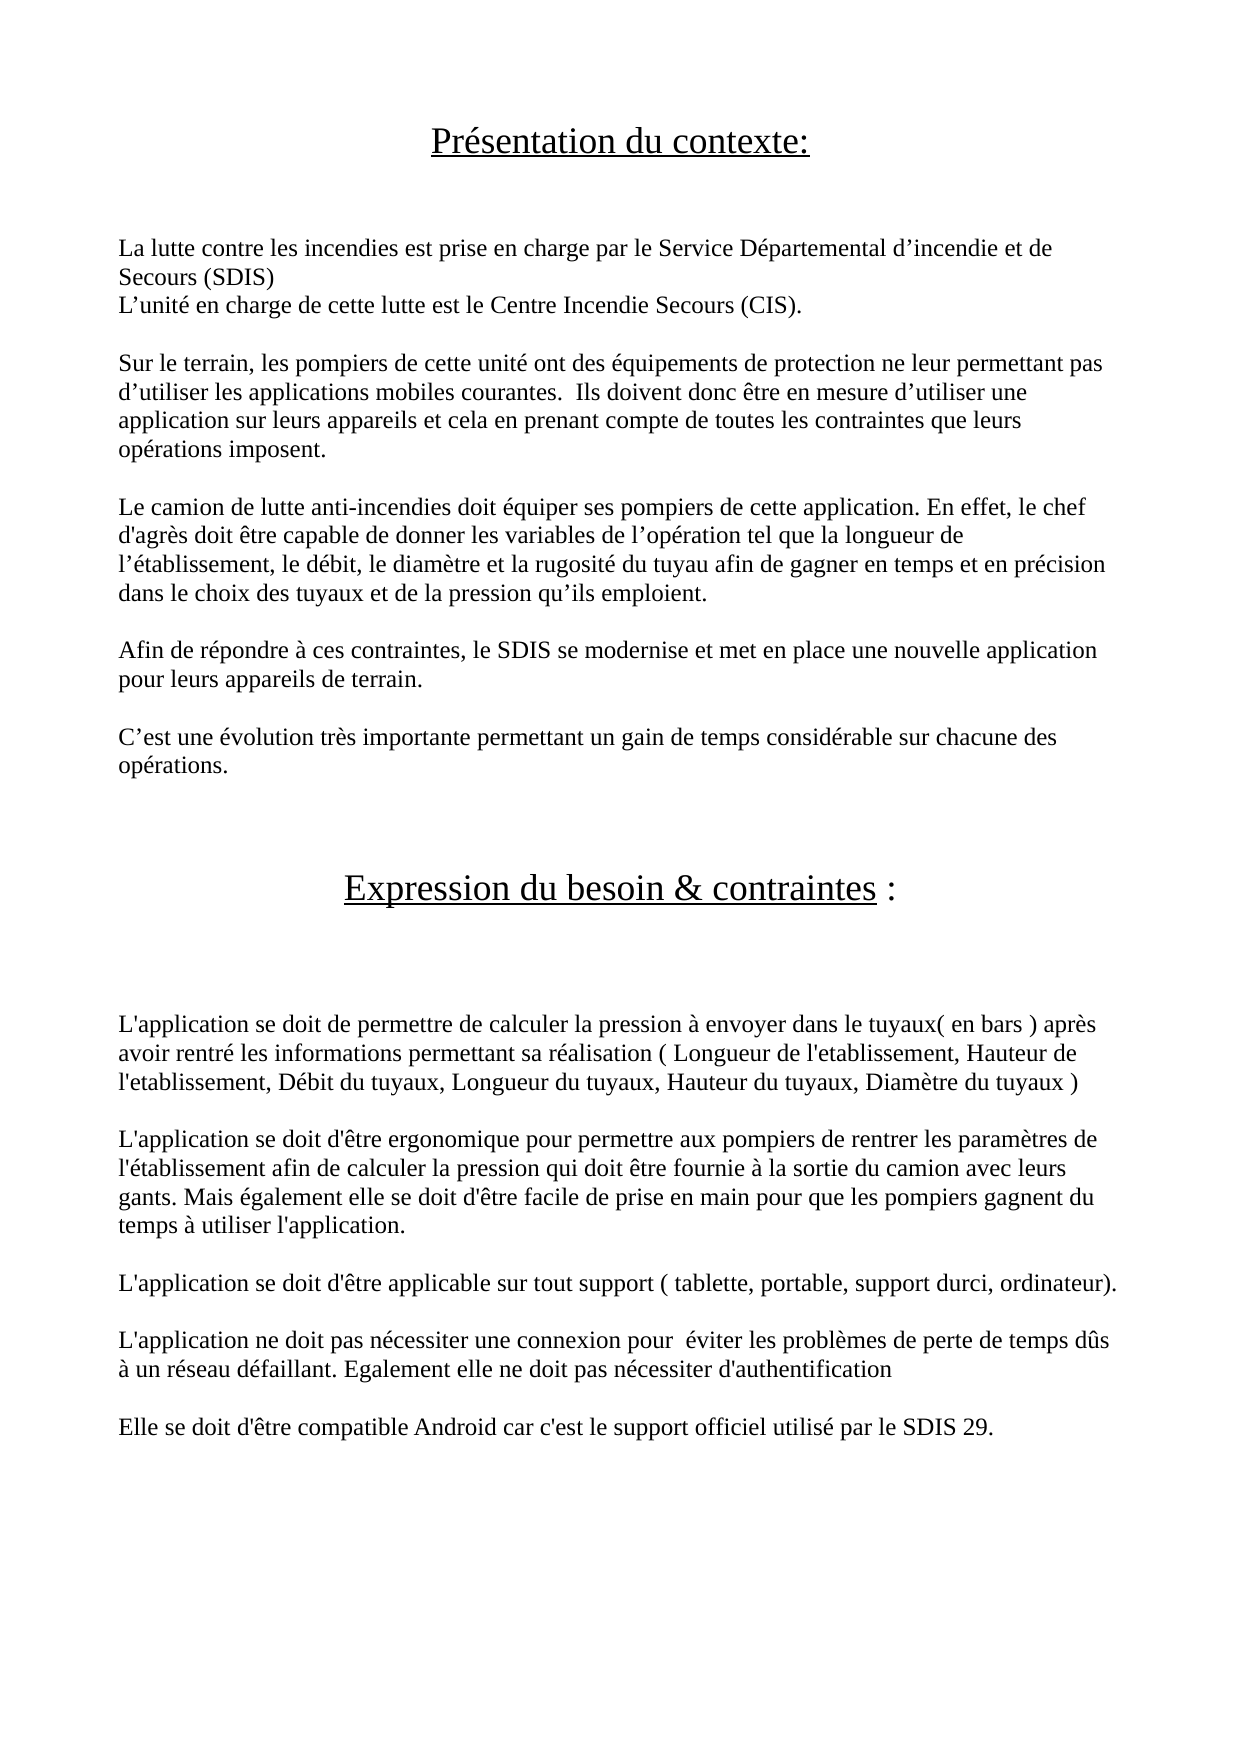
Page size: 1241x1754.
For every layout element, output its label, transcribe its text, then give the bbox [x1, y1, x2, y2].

text L'application se doit de permettre de calculer la pression à envoyer dans le tuyaux( en bars ) après avoir rentré les informations permettant sa réalisation ( Longueur de l'etablissement, Hauteur de l'etablissement, Débit du tuyaux, Longueur du tuyaux, Hauteur du tuyaux, Diamètre du tuyaux ) [118, 1009, 1122, 1096]
text L’unité en charge de cette lutte est le Centre Incendie Secours (CIS). [118, 291, 1122, 319]
text Présentation du contexte: [118, 118, 1122, 161]
text Afin de répondre à ces contraintes, le SDIS se modernise et met en place une nouvelle application pour leurs appareils de terrain. [118, 636, 1122, 693]
text L'application ne doit pas nécessiter une connexion pour éviter les problèmes de perte de temps dûs à un réseau défaillant. Egalement elle ne doit pas nécessiter d'authentification [118, 1326, 1122, 1383]
text Le camion de lutte anti-incendies doit équiper ses pompiers de cette application. En effet, le chef d'agrès doit être capable de donner les variables de l’opération tel que la longueur de l’établissement, le débit, le diamètre et la rugosité du tuyau afin de gagner en temps et en précision dans le choix des tuyaux et de la pression qu’ils emploient. [118, 492, 1122, 607]
text C’est une évolution très importante permettant un gain de temps considérable sur chacune des opérations. [118, 722, 1122, 779]
text Expression du besoin & contraintes : [118, 866, 1122, 909]
text La lutte contre les incendies est prise en charge par le Service Départemental d’incendie et de Secours (SDIS) [118, 233, 1122, 291]
text Sur le terrain, les pompiers de cette unité ont des équipements de protection ne leur permettant pas d’utiliser les applications mobiles courantes. Ils doivent donc être en mesure d’utiliser une application sur leurs appareils et cela en prenant compte de toutes les contraintes que leurs opérations imposent. [118, 348, 1122, 463]
text L'application se doit d'être ergonomique pour permettre aux pompiers de rentrer les paramètres de l'établissement afin de calculer la pression qui doit être fournie à la sortie du camion avec leurs gants. Mais également elle se doit d'être facile de prise en main pour que les pompiers gagnent du temps à utiliser l'application. [118, 1124, 1122, 1239]
text L'application se doit d'être applicable sur tout support ( tablette, portable, support durci, ordinateur). [118, 1268, 1122, 1297]
text Elle se doit d'être compatible Android car c'est le support officiel utilisé par le SDIS 29. [118, 1412, 1122, 1441]
